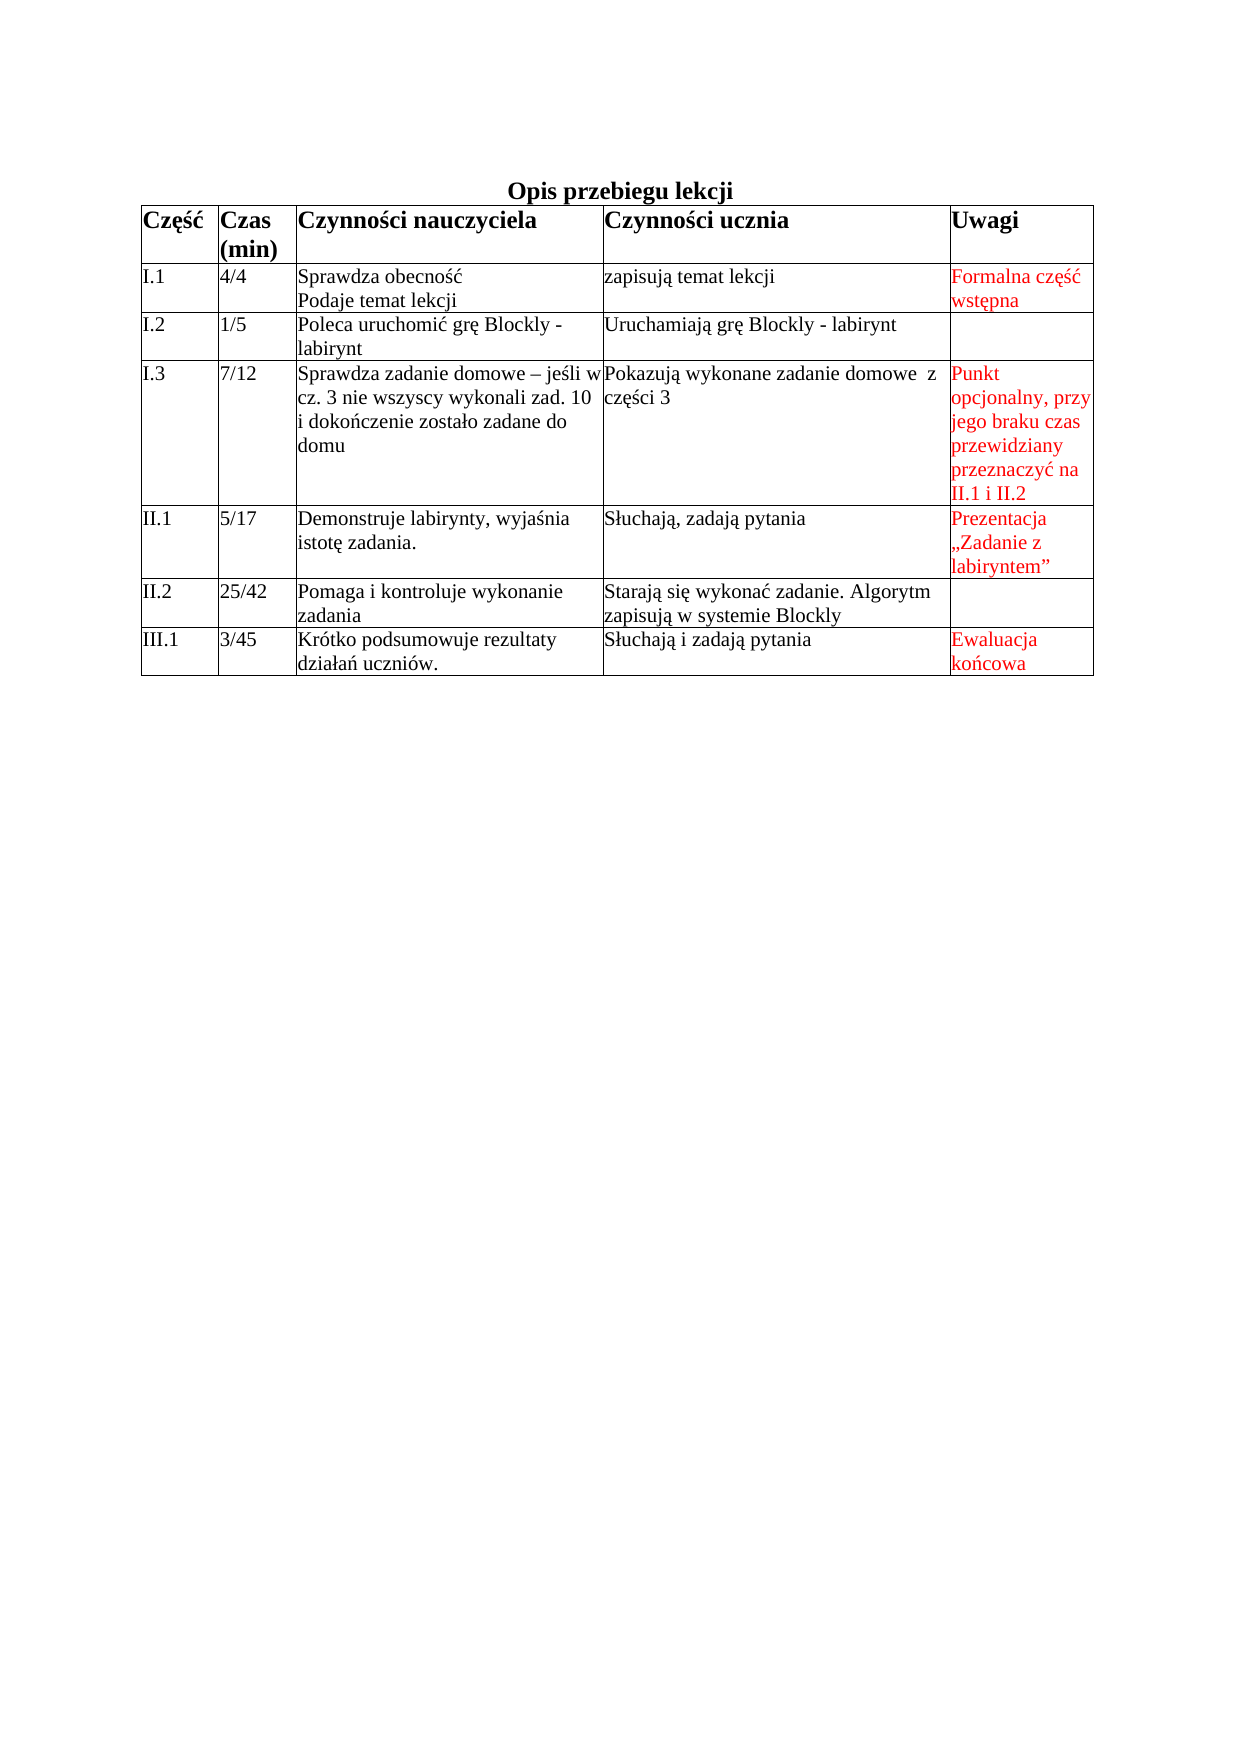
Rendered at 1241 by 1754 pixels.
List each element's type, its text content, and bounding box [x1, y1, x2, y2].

table_cell I.1 [142, 264, 218, 312]
table_cell Uruchamiają grę Blockly - labirynt [604, 313, 950, 360]
table_cell 25/42 [219, 579, 296, 627]
table_cell Poleca uruchomić grę Blockly - labirynt [297, 313, 603, 360]
table_header Uwagi [951, 206, 1093, 263]
table_header Czynności nauczyciela [297, 206, 603, 263]
table_cell Formalna część wstępna [951, 264, 1093, 312]
table_cell Słuchają, zadają pytania [604, 506, 950, 578]
table_cell Pomaga i kontroluje wykonanie zadania [297, 579, 603, 627]
table_cell III.1 [142, 628, 218, 675]
table_cell 4/4 [219, 264, 296, 312]
table_cell II.1 [142, 506, 218, 578]
table_cell I.2 [142, 313, 218, 360]
table_cell Ewaluacja końcowa [951, 628, 1093, 675]
table_cell zapisują temat lekcji [604, 264, 950, 312]
table_cell Starają się wykonać zadanie. Algorytm zapisują w systemie Blockly [604, 579, 950, 627]
table_cell 5/17 [219, 506, 296, 578]
table_cell Sprawdza zadanie domowe – jeśli w cz. 3 nie wszyscy wykonali zad. 10 i dokończenie zostało zadane do domu [297, 361, 603, 505]
table_header Czas (min) [219, 206, 296, 263]
table_header Czynności ucznia [604, 206, 950, 263]
table_cell [951, 579, 1093, 627]
table_cell I.3 [142, 361, 218, 505]
table_cell Słuchają i zadają pytania [604, 628, 950, 675]
table_cell 3/45 [219, 628, 296, 675]
table_header Część [142, 206, 218, 263]
table_cell Punkt opcjonalny, przy jego braku czas przewidziany przeznaczyć na II.1 i II.2 [951, 361, 1093, 505]
table_cell Demonstruje labirynty, wyjaśnia istotę zadania. [297, 506, 603, 578]
text Opis przebiegu lekcji [148, 176, 1093, 205]
table_cell Krótko podsumowuje rezultaty działań uczniów. [297, 628, 603, 675]
table_cell Sprawdza obecność Podaje temat lekcji [297, 264, 603, 312]
table_cell Prezentacja „Zadanie z labiryntem” [951, 506, 1093, 578]
table_cell 7/12 [219, 361, 296, 505]
table_cell II.2 [142, 579, 218, 627]
table_cell Pokazują wykonane zadanie domowe z części 3 [604, 361, 950, 505]
table_cell [951, 313, 1093, 360]
table_cell 1/5 [219, 313, 296, 360]
